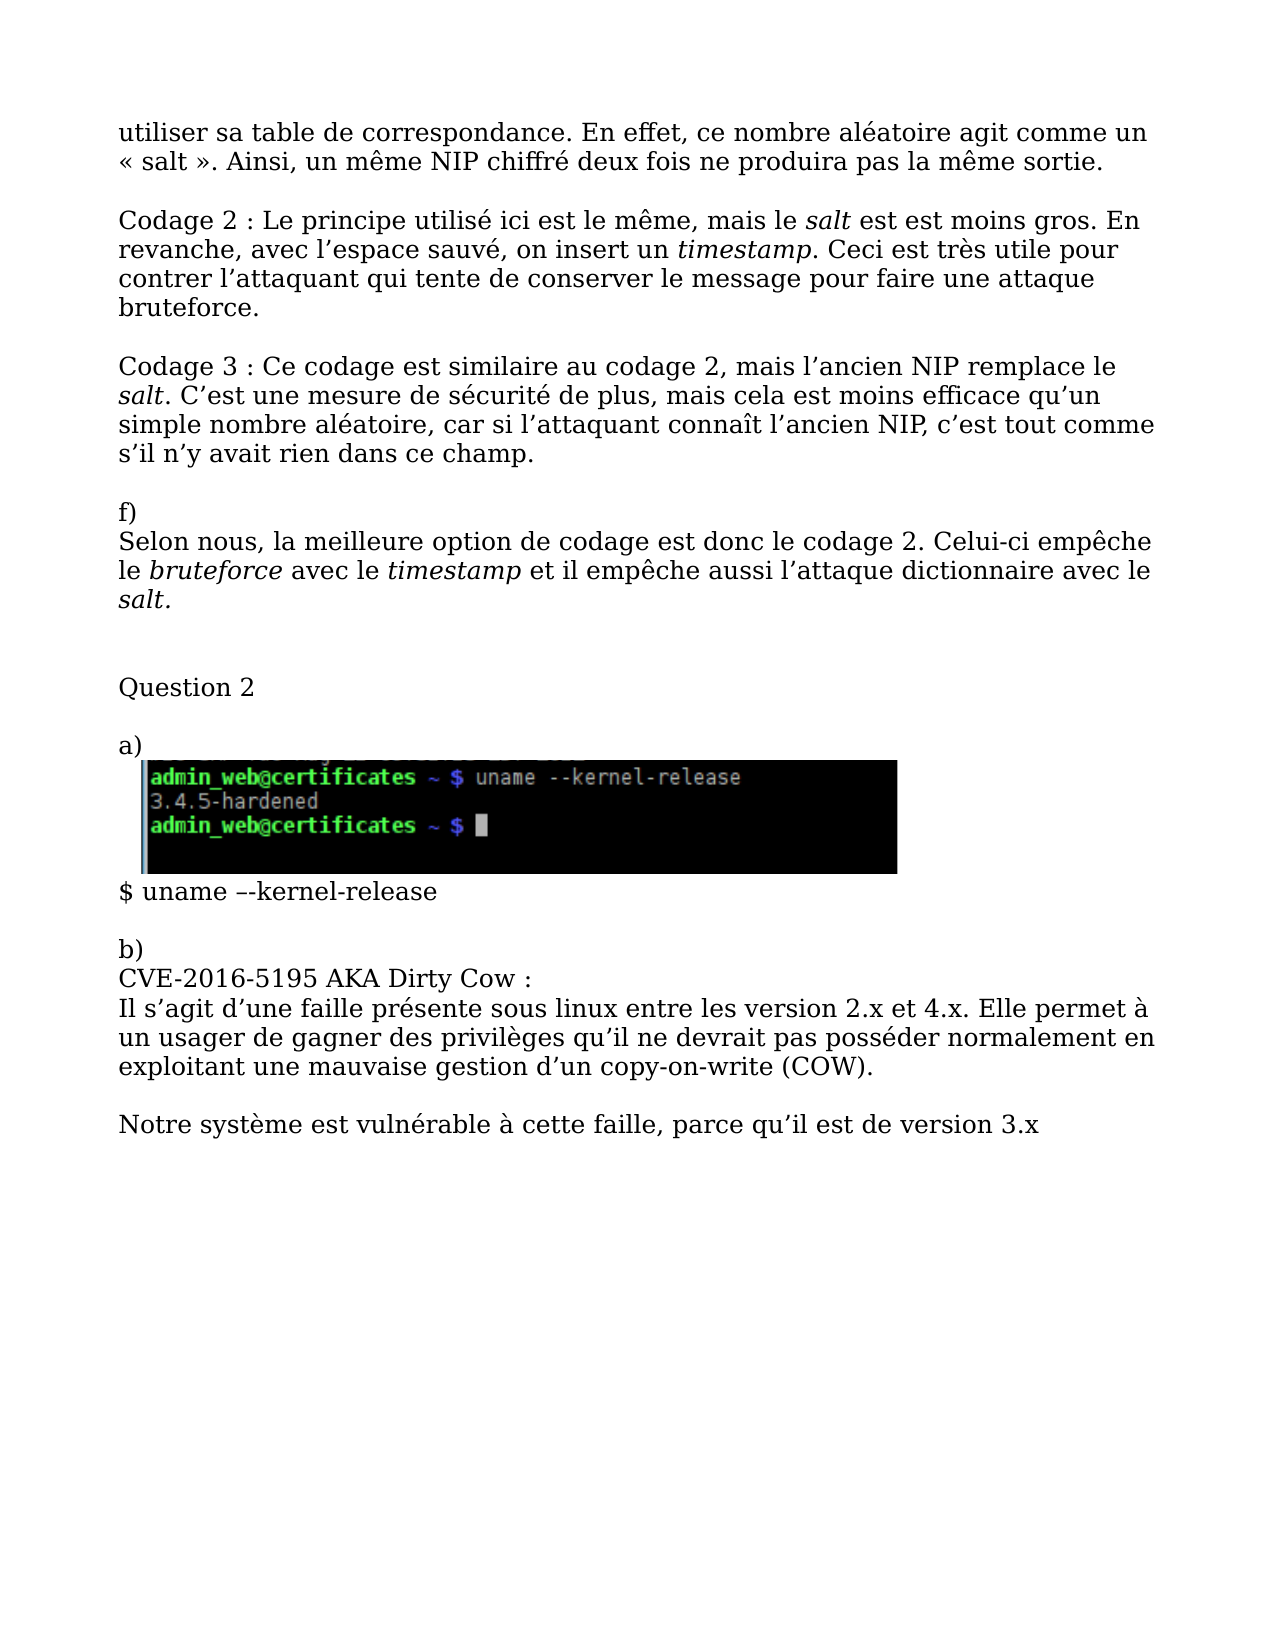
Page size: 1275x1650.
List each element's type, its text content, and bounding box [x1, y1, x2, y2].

text b) [118, 935, 1157, 964]
picture [141, 800, 488, 874]
text Codage 2 : Le principe utilisé ici est le même, mais le salt est est moins gros. En revanche, avec l’espace sauvé, on insert un timestamp. Ceci est très utile pour contrer l’attaquant qui tente de conserver le message pour faire une attaque bruteforce. [118, 206, 1157, 322]
text CVE-2016-5195 AKA Dirty Cow : [118, 964, 1157, 994]
text utiliser sa table de correspondance. En effet, ce nombre aléatoire agit comme un « salt ». Ainsi, un même NIP chiffré deux fois ne produira pas la même sortie. [118, 118, 1157, 176]
text Il s’agit d’une faille présente sous linux entre les version 2.x et 4.x. Elle permet à un usager de gagner des privilèges qu’il ne devrait pas posséder normalement en exploitant une mauvaise gestion d’un copy-on-write (COW). [118, 994, 1157, 1081]
text $ uname –-kernel-release [118, 877, 1157, 906]
text f) [118, 498, 1157, 527]
text a) [118, 731, 1157, 760]
text Question 2 [118, 673, 1157, 702]
text Selon nous, la meilleure option de codage est donc le codage 2. Celui-ci empêche le bruteforce avec le timestamp et il empêche aussi l’attaque dictionnaire avec le salt. [118, 527, 1157, 614]
text Notre système est vulnérable à cette faille, parce qu’il est de version 3.x [118, 1110, 1157, 1139]
text Codage 3 : Ce codage est similaire au codage 2, mais l’ancien NIP remplace le salt. C’est une mesure de sécurité de plus, mais cela est moins efficace qu’un simple nombre aléatoire, car si l’attaquant connaît l’ancien NIP, c’est tout comme s’il n’y avait rien dans ce champ. [118, 352, 1157, 468]
